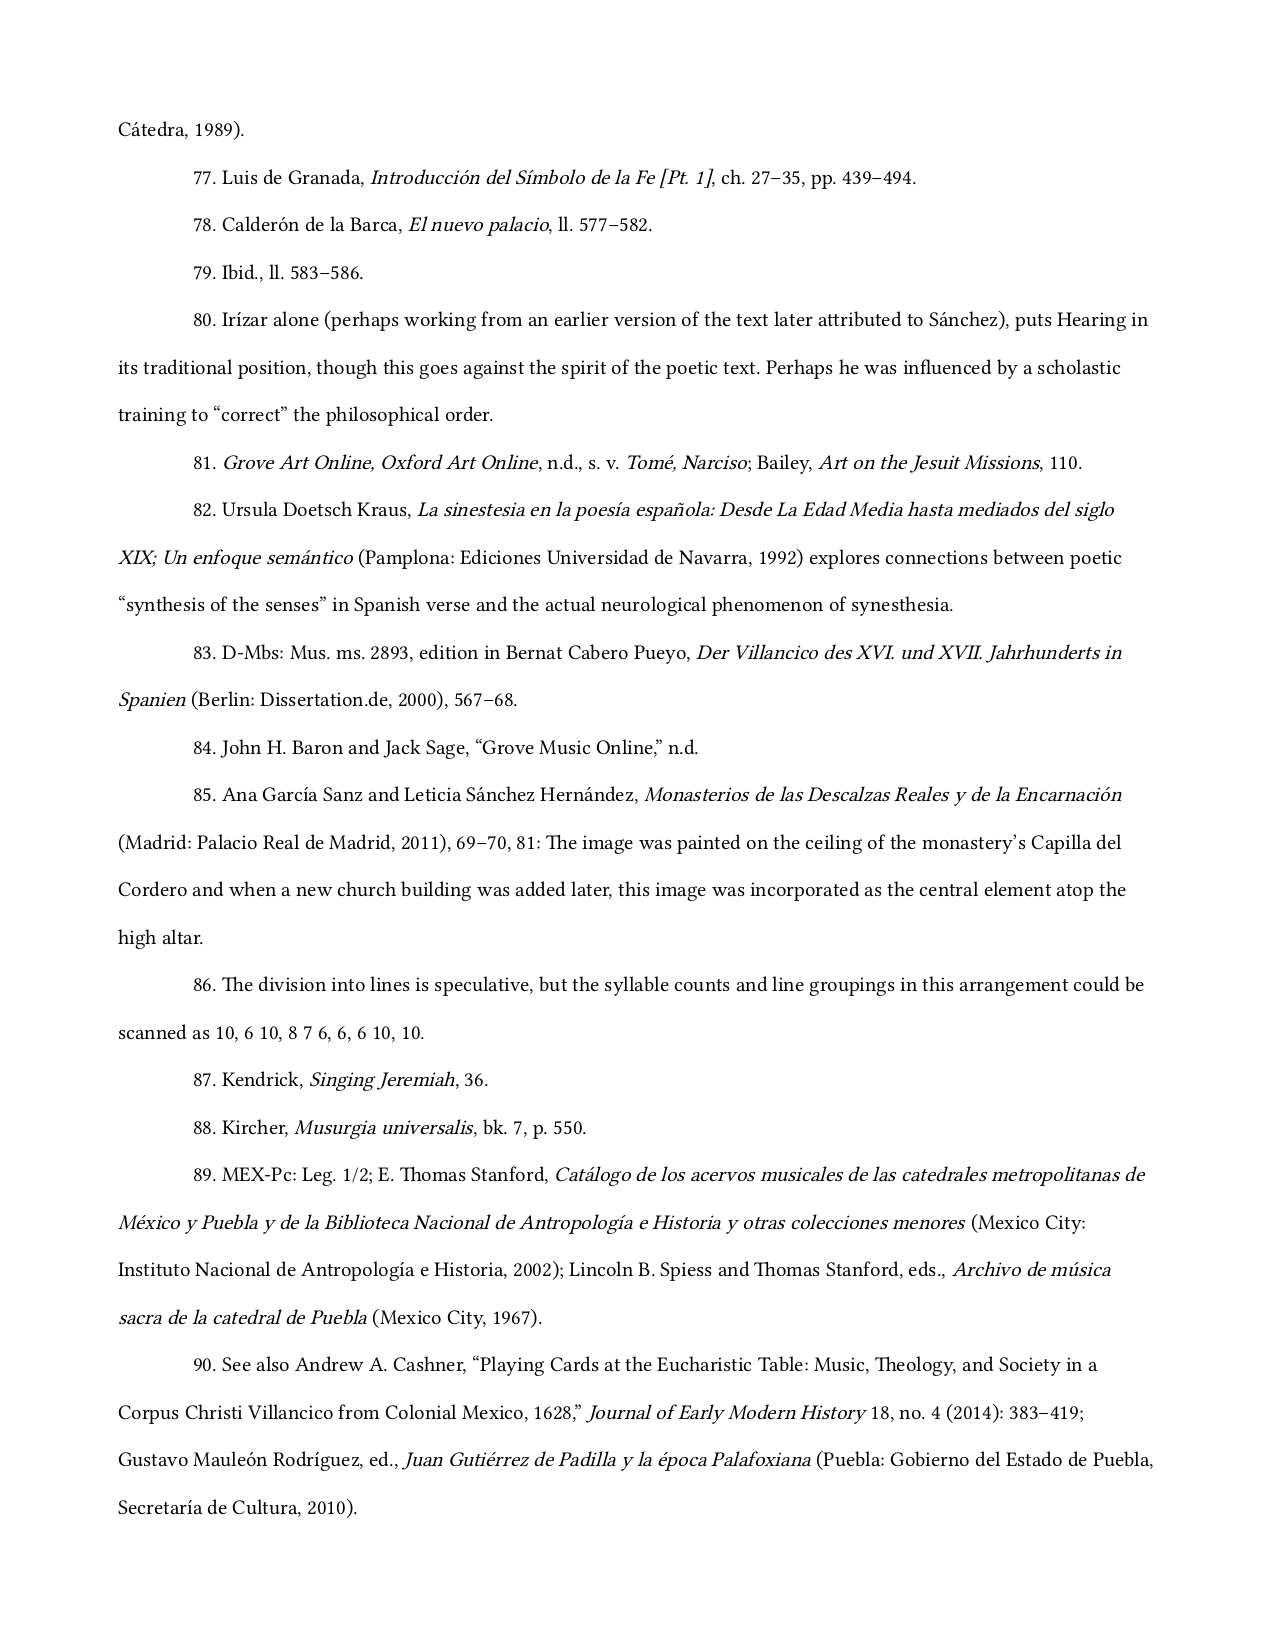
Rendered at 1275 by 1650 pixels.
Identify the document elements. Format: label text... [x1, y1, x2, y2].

text D-Mbs: Mus. ms. 2893, edition in Bernat Cabero Pueyo, Der Villancico des XVI. und XVII. Jahrhunderts in Spanien (Berlin: Dissertation.de, 2000), 567–68. [118, 641, 1157, 712]
text Ursula Doetsch Kraus, La sinestesia en la poesía española: Desde La Edad Media hasta mediados del siglo XIX; Un enfoque semántico (Pamplona: Ediciones Universidad de Navarra, 1992) explores connections between poetic “synthesis of the senses” in Spanish verse and the actual neurological phenomenon of synesthesia. [118, 498, 1157, 617]
text Irízar alone (perhaps working from an earlier version of the text later attributed to Sánchez), puts Hearing in its traditional position, though this goes against the spirit of the poetic text. Perhaps he was influenced by a scholastic training to “correct” the philosophical order. [118, 308, 1157, 427]
text Calderón de la Barca, El nuevo palacio, ll. 577–582. [118, 213, 1157, 237]
text Cátedra, 1989). [118, 118, 1157, 142]
text Ana García Sanz and Leticia Sánchez Hernández, Monasterios de las Descalzas Reales y de la Encarnación (Madrid: Palacio Real de Madrid, 2011), 69–70, 81: The image was painted on the ceiling of the monastery’s Capilla del Cordero and when a new church building was added later, this image was incorporated as the central element atop the high altar. [118, 783, 1157, 949]
text John H. Baron and Jack Sage, “Grove Music Online,” n.d. [118, 736, 1157, 759]
text Ibid., ll. 583–586. [118, 261, 1157, 284]
text Kircher, Musurgia universalis, bk. 7, p. 550. [118, 1116, 1157, 1139]
text Grove Art Online, Oxford Art Online, n.d., s. v. Tomé, Narciso; Bailey, Art on the Jesuit Missions, 110. [118, 451, 1157, 474]
text MEX-Pc: Leg. 1/2; E. Thomas Stanford, Catálogo de los acervos musicales de las catedrales metropolitanas de México y Puebla y de la Biblioteca Nacional de Antropología e Historia y otras colecciones menores (Mexico City: Instituto Nacional de Antropología e Historia, 2002); Lincoln B. Spiess and Thomas Stanford, eds., Archivo de música sacra de la catedral de Puebla (Mexico City, 1967). [118, 1163, 1157, 1329]
text See also Andrew A. Cashner, “Playing Cards at the Eucharistic Table: Music, Theology, and Society in a Corpus Christi Villancico from Colonial Mexico, 1628,” Journal of Early Modern History 18, no. 4 (2014): 383–419; Gustavo Mauleón Rodríguez, ed., Juan Gutiérrez de Padilla y la época Palafoxiana (Puebla: Gobierno del Estado de Puebla, Secretaría de Cultura, 2010). [118, 1353, 1157, 1519]
text Luis de Granada, Introducción del Símbolo de la Fe [Pt. 1], ch. 27–35, pp. 439–494. [118, 166, 1157, 189]
text Kendrick, Singing Jeremiah, 36. [118, 1068, 1157, 1092]
text The division into lines is speculative, but the syllable counts and line groupings in this arrangement could be scanned as 10, 6 10, 8 7 6, 6, 6 10, 10. [118, 973, 1157, 1044]
